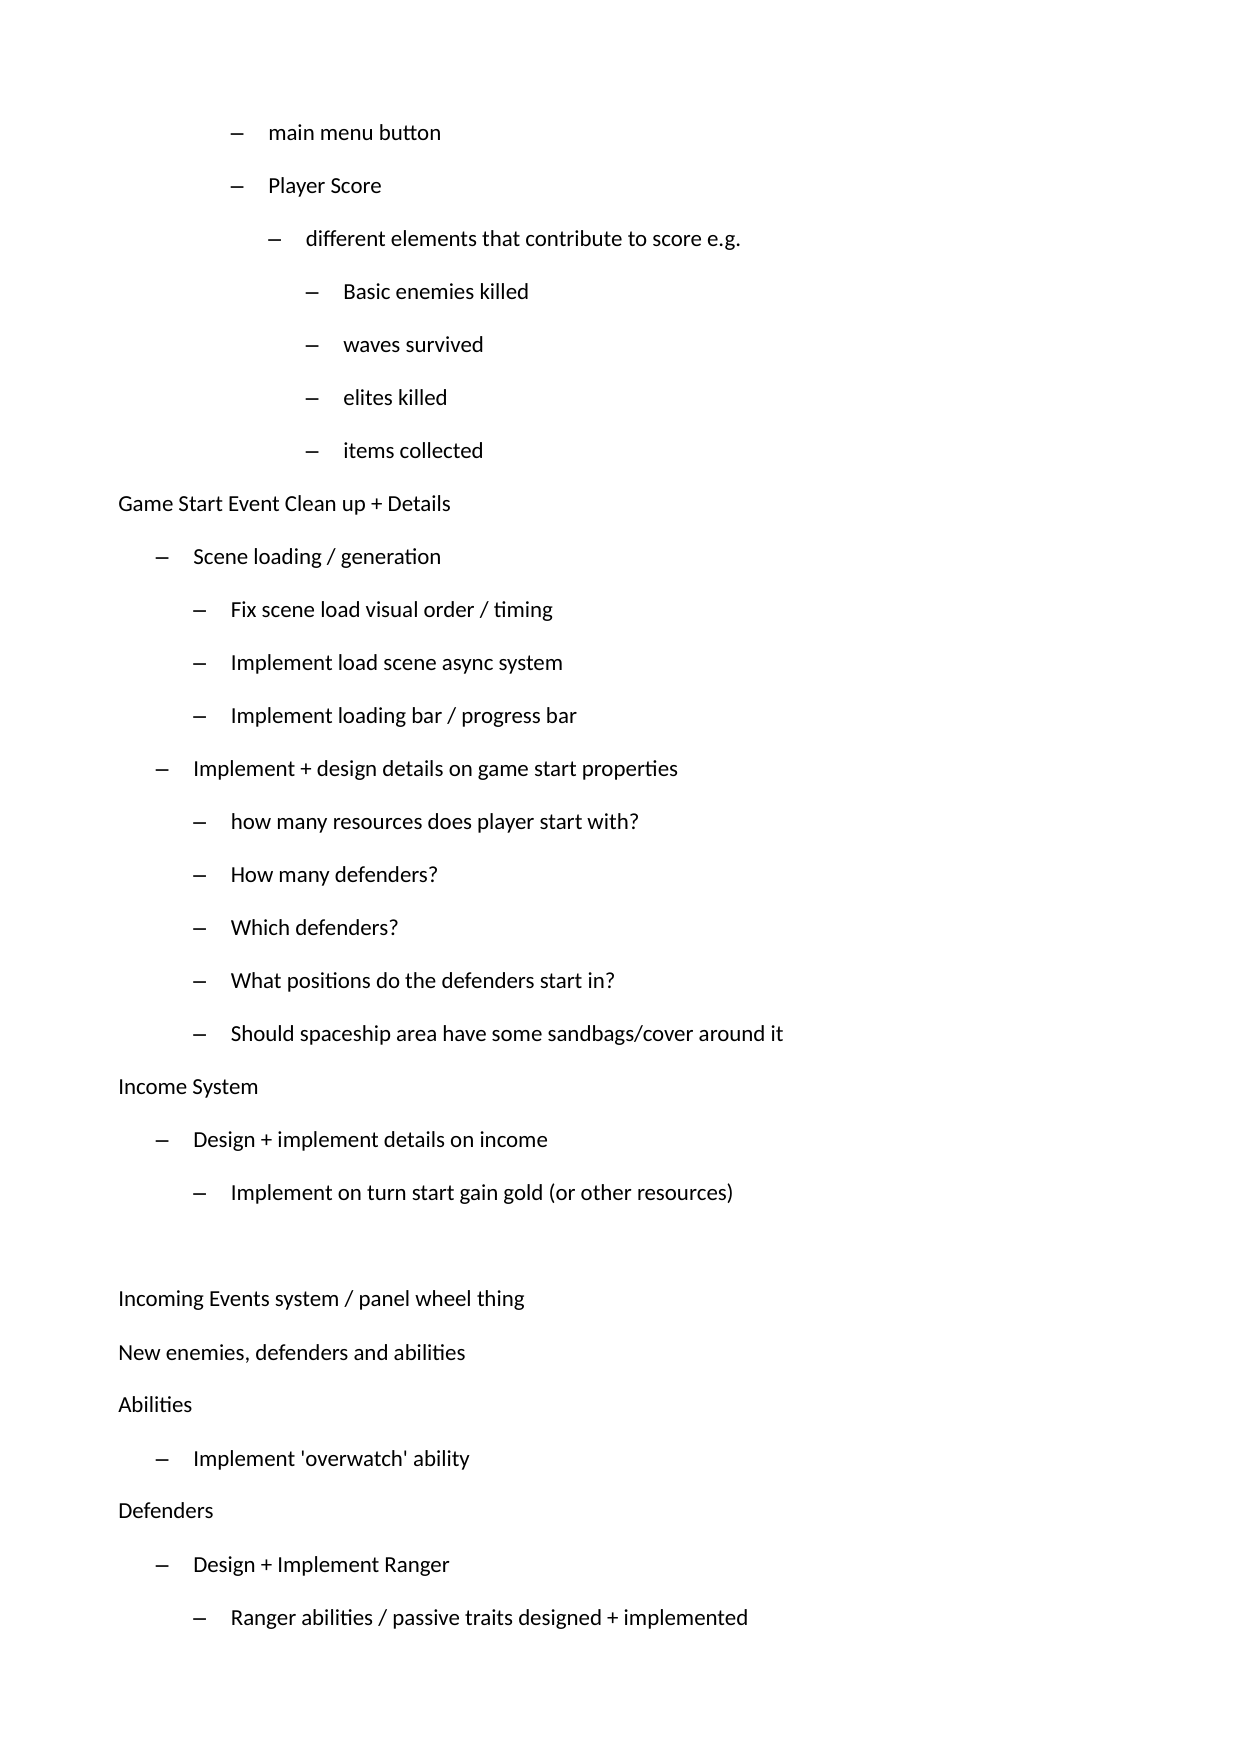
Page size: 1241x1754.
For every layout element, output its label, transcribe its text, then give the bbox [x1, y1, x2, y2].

list Player Score [231, 171, 1122, 199]
list Should spaceship area have some sandbags/cover around it [193, 1019, 1122, 1047]
text Game Start Event Clean up + Details [118, 489, 1122, 517]
text Incoming Events system / panel wheel thing [118, 1284, 1122, 1313]
list elites killed [306, 383, 1122, 411]
list different elements that contribute to score e.g. [268, 224, 1122, 252]
list Fix scene load visual order / timing [193, 595, 1122, 623]
text Income System [118, 1072, 1122, 1101]
list Implement on turn start gain gold (or other resources) [193, 1178, 1122, 1207]
list Implement loading bar / progress bar [193, 701, 1122, 729]
list Implement load scene async system [193, 648, 1122, 676]
list how many resources does player start with? [193, 807, 1122, 835]
list Design + Implement Ranger [156, 1550, 1122, 1578]
text New enemies, defenders and abilities [118, 1338, 1122, 1366]
text Defenders [118, 1497, 1122, 1525]
list Ranger abilities / passive traits designed + implemented [193, 1603, 1122, 1631]
text Abilities [118, 1391, 1122, 1419]
list What positions do the defenders start in? [193, 966, 1122, 994]
list Implement + design details on game start properties [156, 754, 1122, 782]
list items collected [306, 436, 1122, 464]
list Which defenders? [193, 913, 1122, 941]
list Scene loading / generation [156, 542, 1122, 570]
list Implement 'overwatch' ability [156, 1444, 1122, 1472]
list main menu button [231, 118, 1122, 146]
list How many defenders? [193, 860, 1122, 888]
list waves survived [306, 330, 1122, 358]
list Design + implement details on income [156, 1126, 1122, 1153]
list Basic enemies killed [306, 277, 1122, 305]
